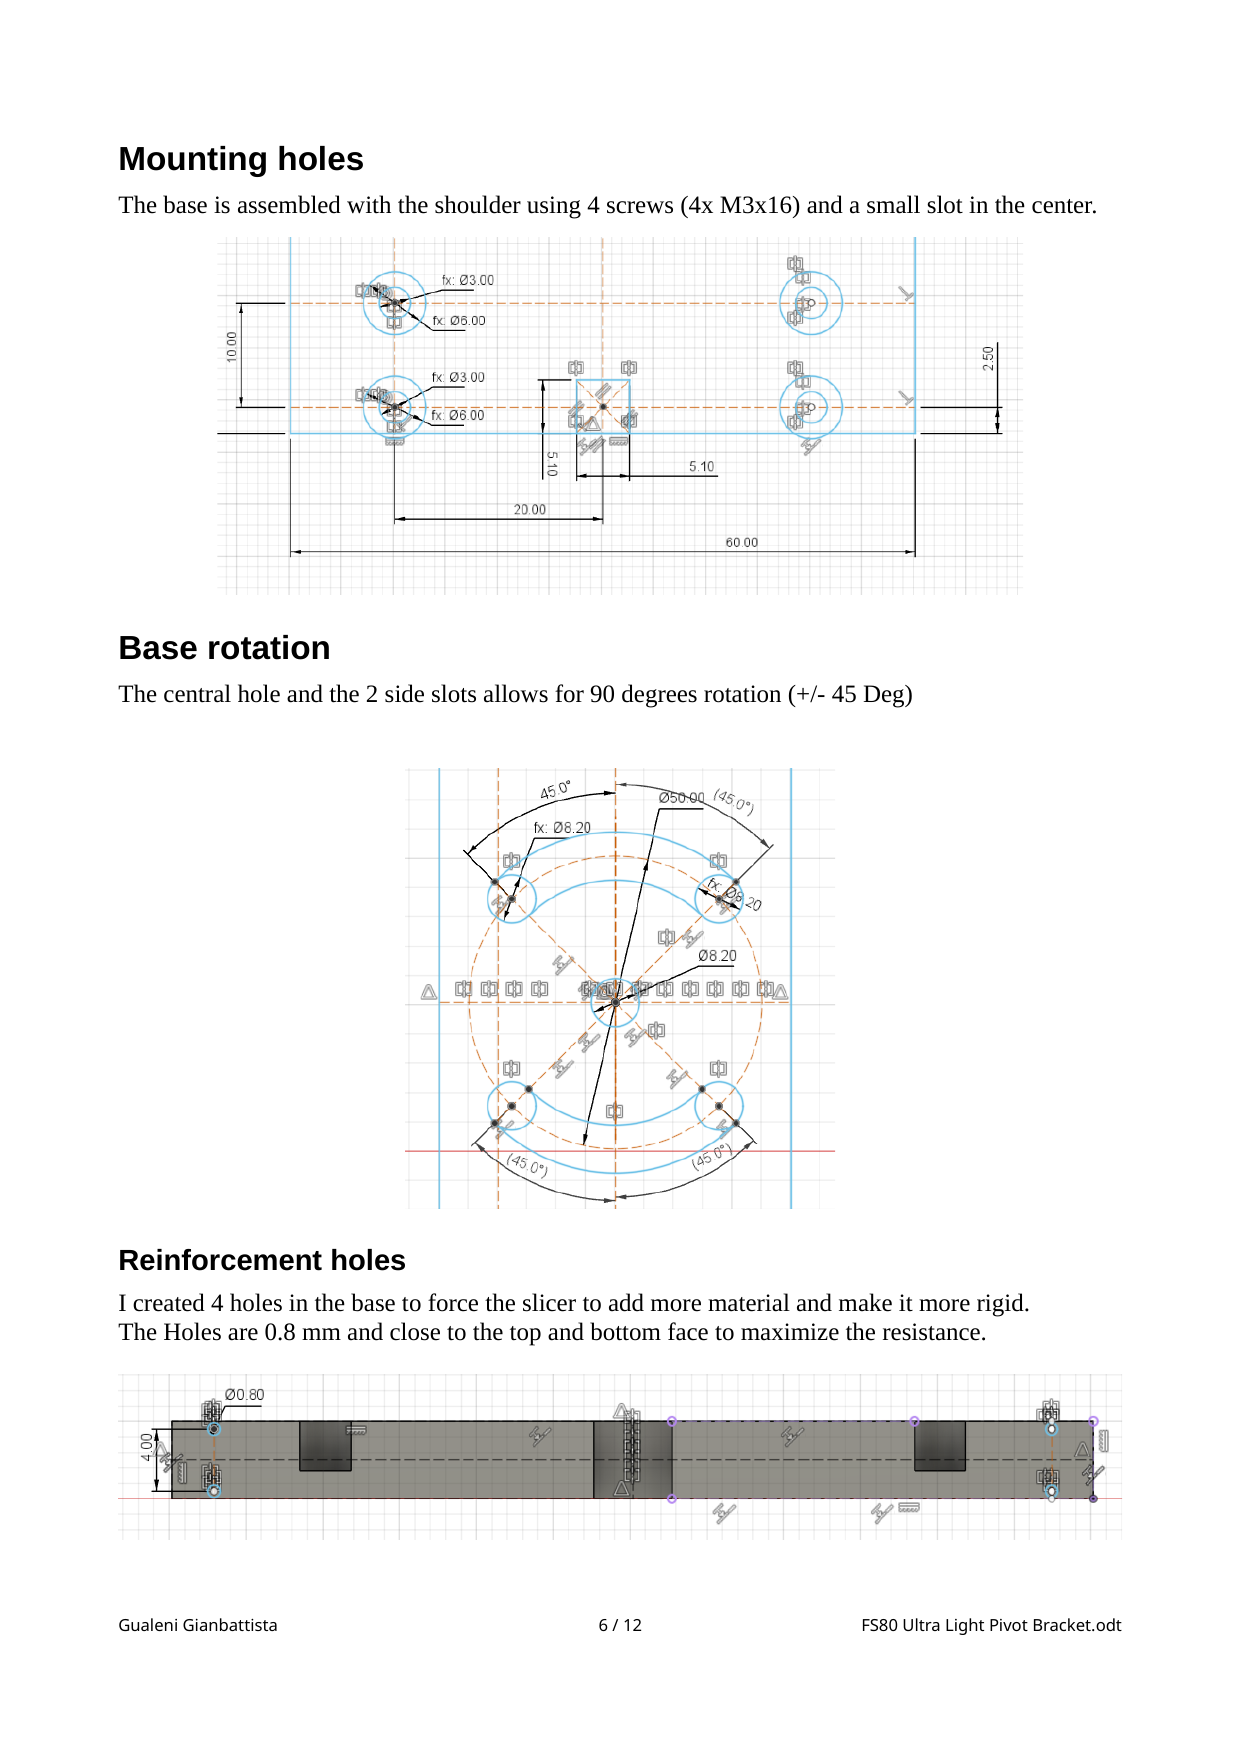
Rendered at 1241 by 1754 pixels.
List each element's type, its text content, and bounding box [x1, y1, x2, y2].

picture [405, 768, 836, 1209]
text The base is assembled with the shoulder using 4 screws (4x M3x16) and a small slot in the center. [118, 190, 1122, 219]
picture [118, 1374, 1123, 1540]
text I created 4 holes in the base to force the slicer to add more material and make it more rigid. [118, 1288, 1122, 1317]
picture [217, 237, 1024, 595]
text The central hole and the 2 side slots allows for 90 degrees rotation (+/- 45 Deg) [118, 679, 1122, 708]
subtitle Reinforcement holes [118, 1242, 1122, 1276]
subtitle Mounting holes [118, 139, 1122, 177]
subtitle Base rotation [118, 628, 1122, 667]
text The Holes are 0.8 mm and close to the top and bottom face to maximize the resistance. [118, 1317, 1122, 1346]
